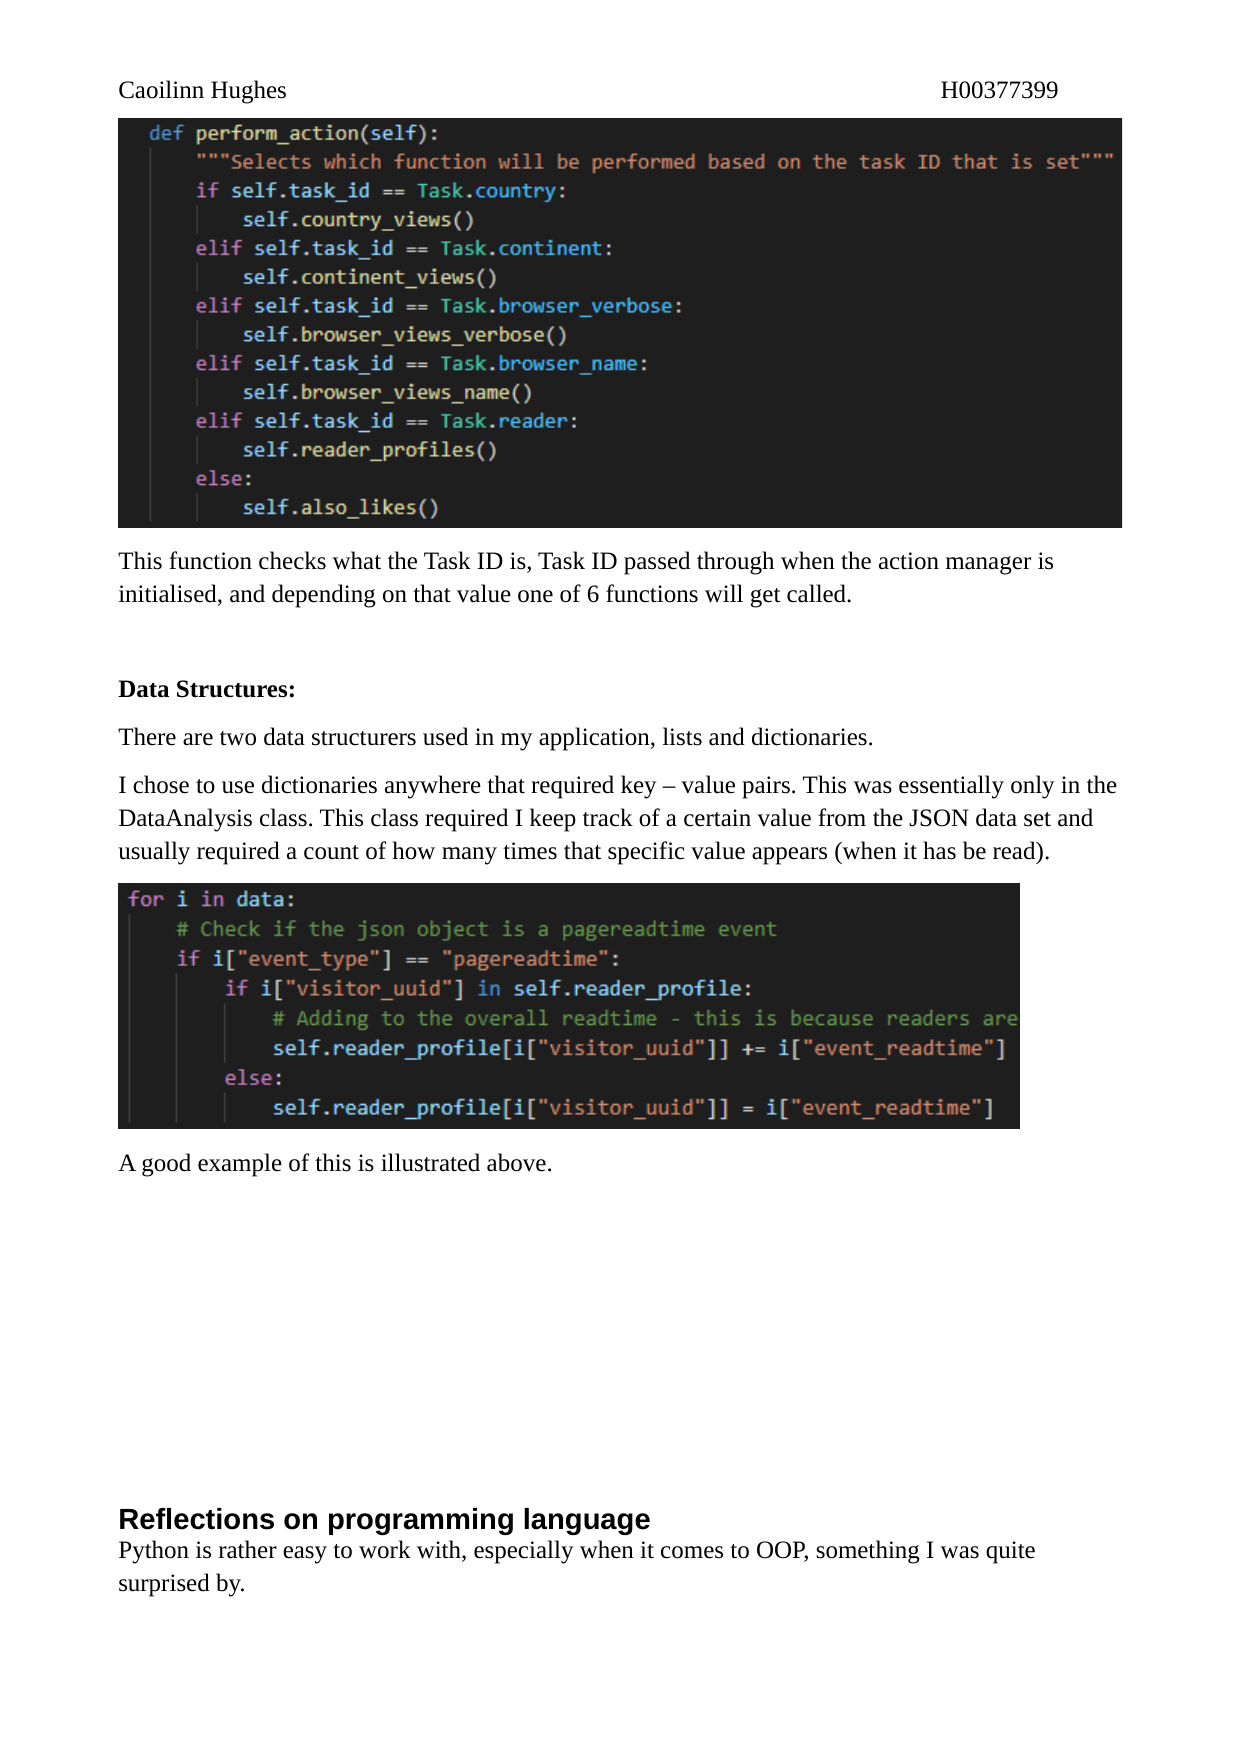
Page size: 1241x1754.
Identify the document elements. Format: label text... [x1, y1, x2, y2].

text This function checks what the Task ID is, Task ID passed through when the action manager is initialised, and depending on that value one of 6 functions will get called. [118, 546, 1122, 608]
text Python is rather easy to work with, especially when it comes to OOP, something I was quite surprised by. [118, 1535, 1122, 1597]
subtitle Reflections on programming language [118, 1502, 1122, 1535]
text A good example of this is illustrated above. [118, 1148, 1122, 1176]
text There are two data structurers used in my application, lists and dictionaries. [118, 722, 1122, 751]
text Data Structures: [118, 674, 1122, 703]
text I chose to use dictionaries anywhere that required key – value pairs. This was essentially only in the DataAnalysis class. This class required I keep track of a certain value from the JSON data set and usually required a count of how many times that specific value appears (when it has be read). [118, 770, 1122, 864]
